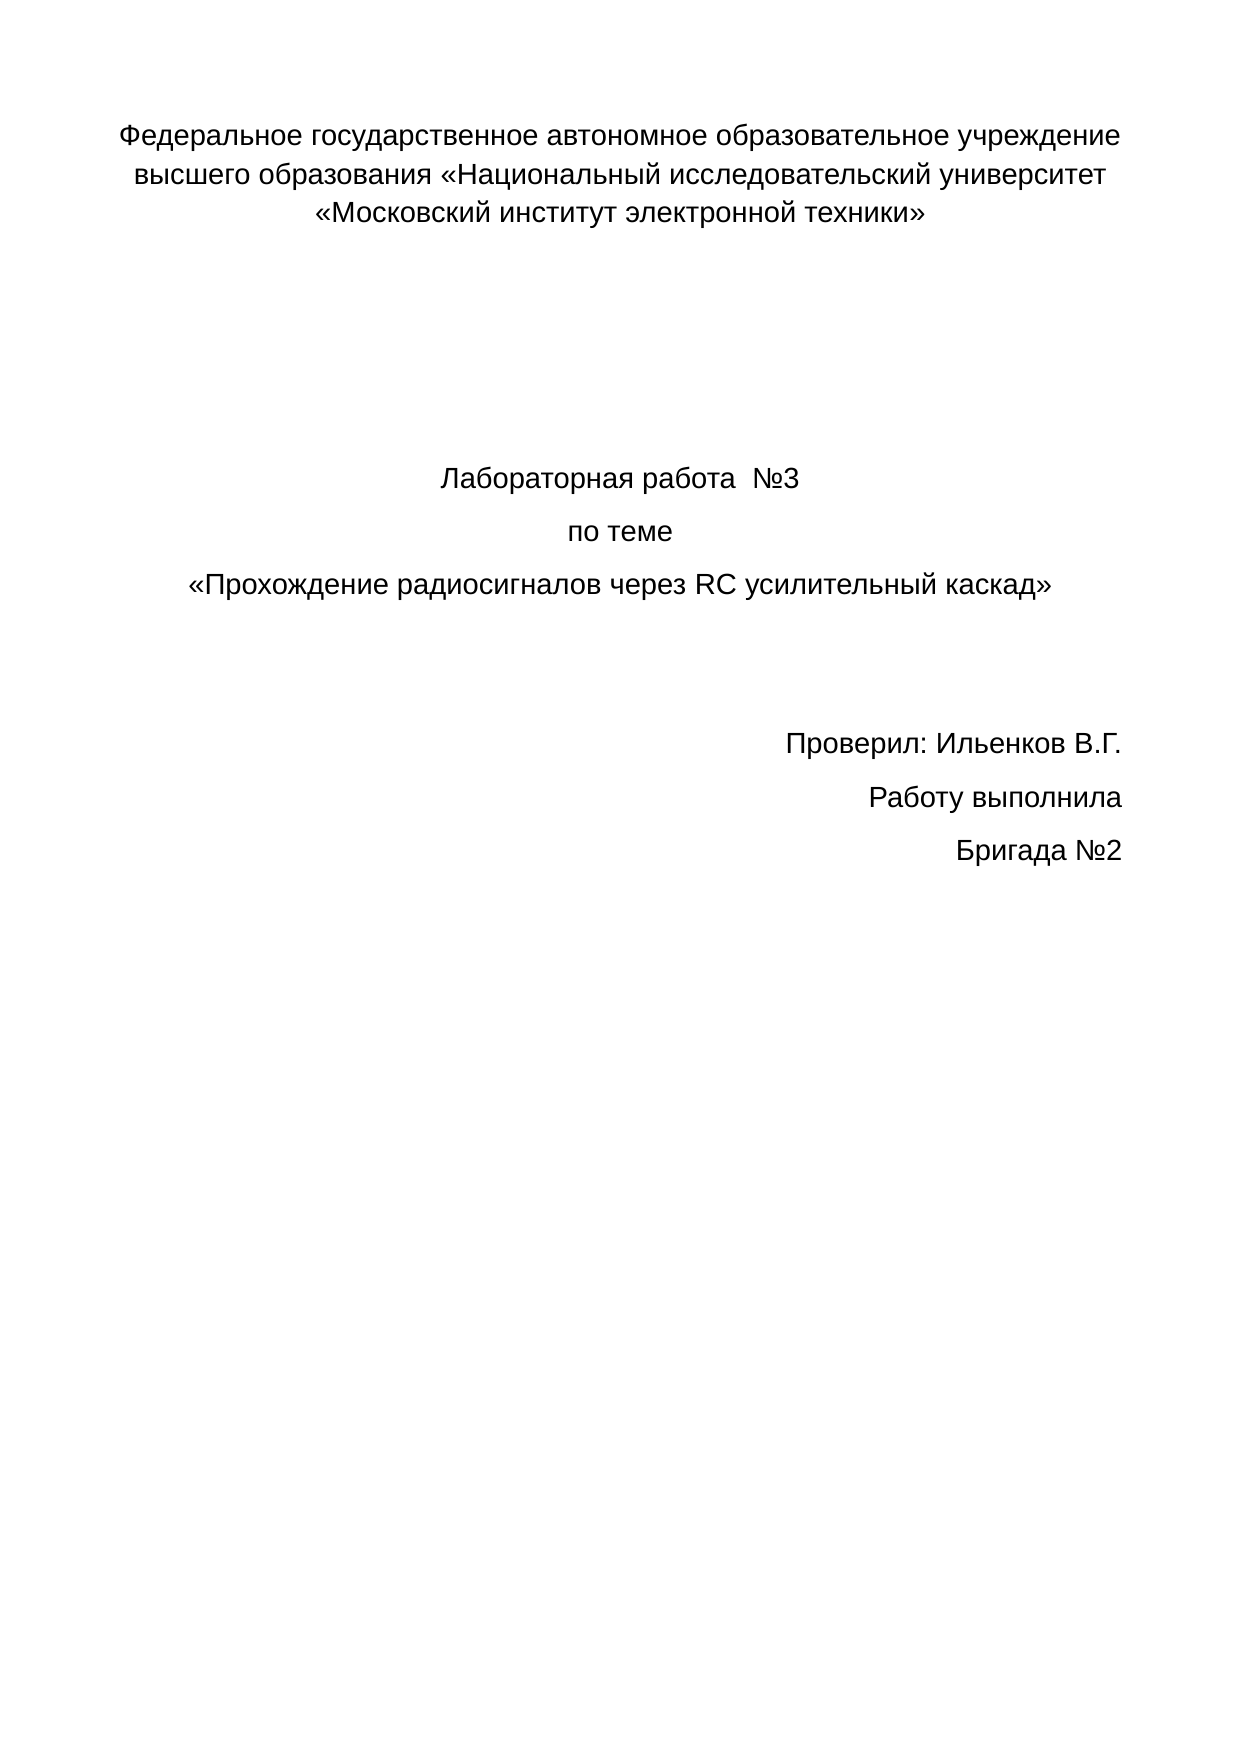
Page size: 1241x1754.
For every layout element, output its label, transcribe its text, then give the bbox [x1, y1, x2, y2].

text Лабораторная работа №3 [118, 461, 1122, 494]
text Проверил: Ильенков В.Г. [118, 726, 1122, 760]
text по теме [118, 514, 1122, 547]
text Работу выполнила [118, 779, 1122, 813]
text Федеральное государственное автономное образовательное учреждение высшего образования «Национальный исследовательский университет «Московский институт электронной техники» [118, 118, 1122, 229]
text «Прохождение радиосигналов через RC усилительный каскад» [118, 567, 1122, 601]
text Бригада №2 [118, 833, 1122, 866]
